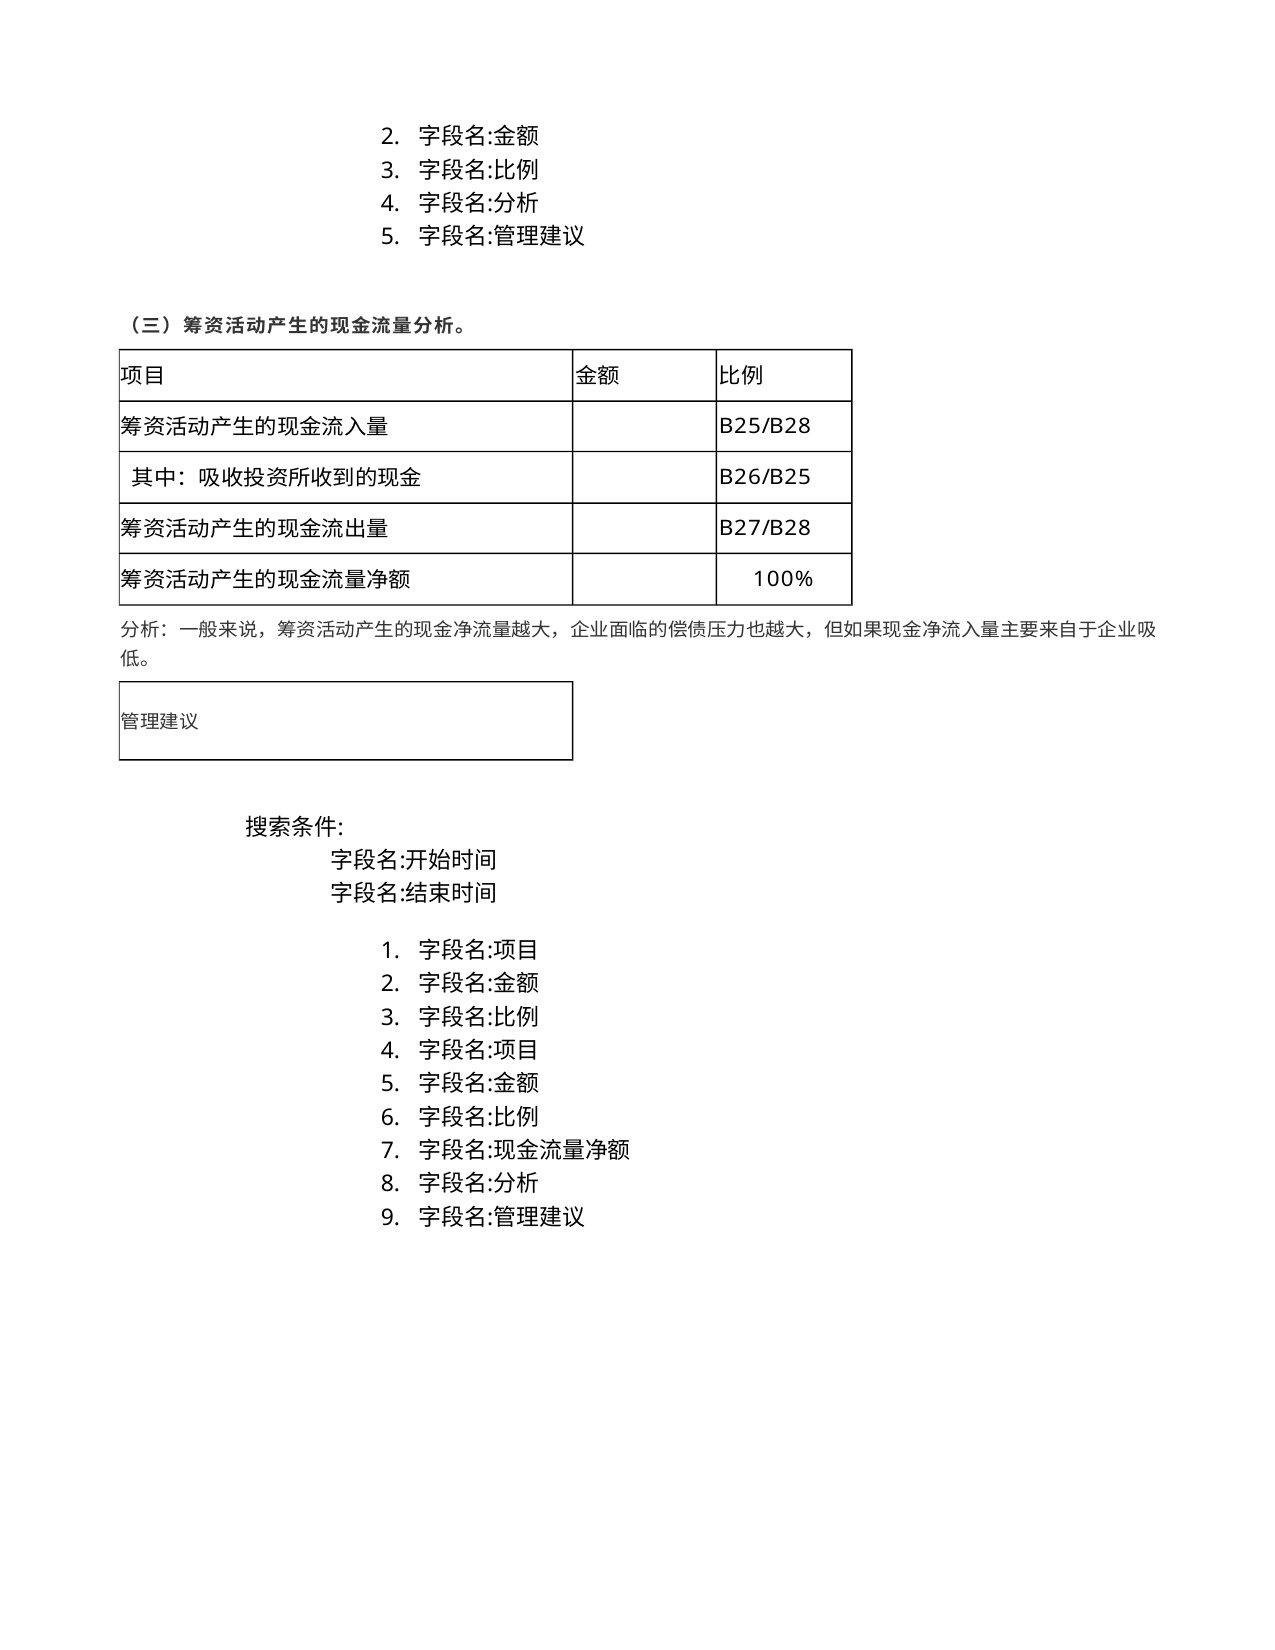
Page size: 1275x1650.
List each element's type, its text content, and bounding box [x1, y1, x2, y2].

list 字段名:项目 [381, 932, 1157, 965]
list 字段名:比例 [381, 1099, 1157, 1132]
list 字段名:分析 [381, 185, 1157, 218]
text 字段名:结束时间 [118, 875, 1157, 908]
list 字段名:管理建议 [381, 218, 1157, 251]
list 字段名:金额 [381, 118, 1157, 151]
list 字段名:比例 [381, 999, 1157, 1032]
text 搜索条件: [118, 808, 1157, 842]
list 字段名:管理建议 [381, 1199, 1157, 1232]
list 字段名:分析 [381, 1165, 1157, 1199]
list 字段名:金额 [381, 965, 1157, 999]
list 字段名:现金流量净额 [381, 1132, 1157, 1165]
list 字段名:金额 [381, 1065, 1157, 1099]
text 字段名:开始时间 [118, 842, 1157, 875]
list 字段名:项目 [381, 1032, 1157, 1065]
list 字段名:比例 [381, 151, 1157, 185]
